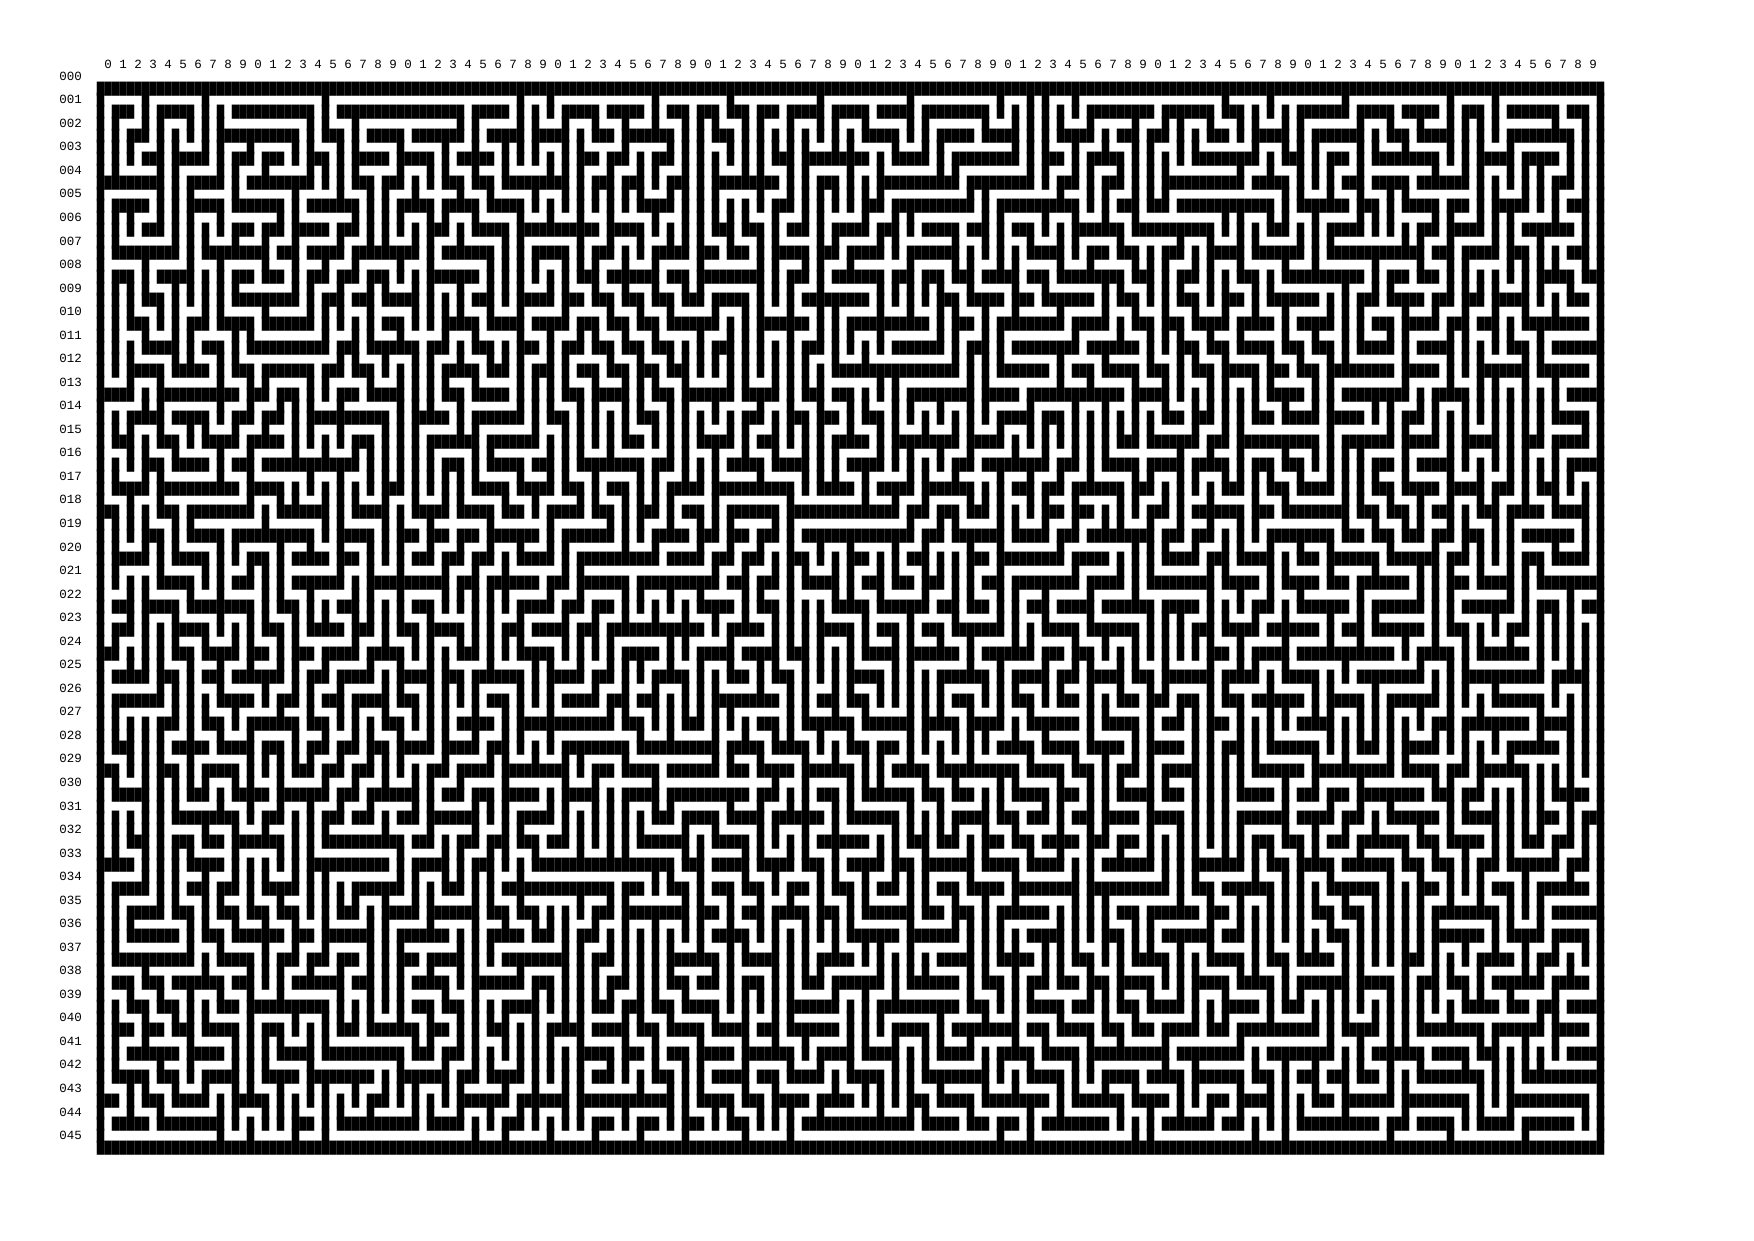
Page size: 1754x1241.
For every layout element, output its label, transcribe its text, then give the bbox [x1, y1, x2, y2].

text 045 █ █ █ █ █ █ █ █ █ █ █ █ █ █ █ █ █ █ █ █ █ █ █ [1289, 1130, 1386, 1141]
text 001 █ █ █ █ █ █ █ █ █ █ █ █ █ █ █ █ █ █ █ █ [1604, 94, 1695, 106]
text 045 █ █ █ █ █ █ █ █ █ █ █ █ █ █ █ █ █ █ █ █ █ █ █ [104, 1130, 216, 1141]
text 001 █ █ █ █ █ █ █ █ █ █ █ █ █ █ █ █ █ █ █ █ [1349, 96, 1446, 106]
text 000 [59, 71, 1695, 83]
text 001 █ █ █ █ █ █ █ █ █ █ █ █ █ █ █ █ █ █ █ █ [329, 96, 516, 106]
text 045 █ █ █ █ █ █ █ █ █ █ █ █ █ █ █ █ █ █ █ █ █ █ █ [329, 1130, 471, 1141]
text 045 █ █ █ █ █ █ █ █ █ █ █ █ █ █ █ █ █ █ █ █ █ █ █ [1034, 1130, 1131, 1141]
text 001 █ █ █ █ █ █ █ █ █ █ █ █ █ █ █ █ █ █ █ █ [209, 96, 321, 106]
text 001 █ █ █ █ █ █ █ █ █ █ █ █ █ █ █ █ █ █ █ █ [1079, 96, 1221, 106]
text 001 █ █ █ █ █ █ █ █ █ █ █ █ █ █ █ █ █ █ █ █ [554, 96, 651, 106]
text 0 1 2 3 4 5 6 7 8 9 0 1 2 3 4 5 6 7 8 9 0 1 2 3 4 5 6 7 8 9 0 1 2 3 4 5 6 7 8 9 0 1 2 3 4 5 6 7 8 9 0 1 2 3 4 5 6 7 8 9 0 1 2 3 4 5 6 7 8 9 0 1 2 3 4 5 6 7 8 9 0 1 2 3 4 5 6 7 8 9 0 1 2 3 4 5 6 7 8 9 [59, 59, 1695, 71]
text 001 █ █ █ █ █ █ █ █ █ █ █ █ █ █ █ █ █ █ █ █ [1499, 96, 1596, 106]
text 045 █ █ █ █ █ █ █ █ █ █ █ █ █ █ █ █ █ █ █ █ █ █ █ [1154, 1130, 1251, 1141]
text 045 █ █ █ █ █ █ █ █ █ █ █ █ █ █ █ █ █ █ █ █ █ █ █ [794, 1130, 996, 1141]
text 045 █ █ █ █ █ █ █ █ █ █ █ █ █ █ █ █ █ █ █ █ █ █ █ [1604, 1130, 1695, 1142]
